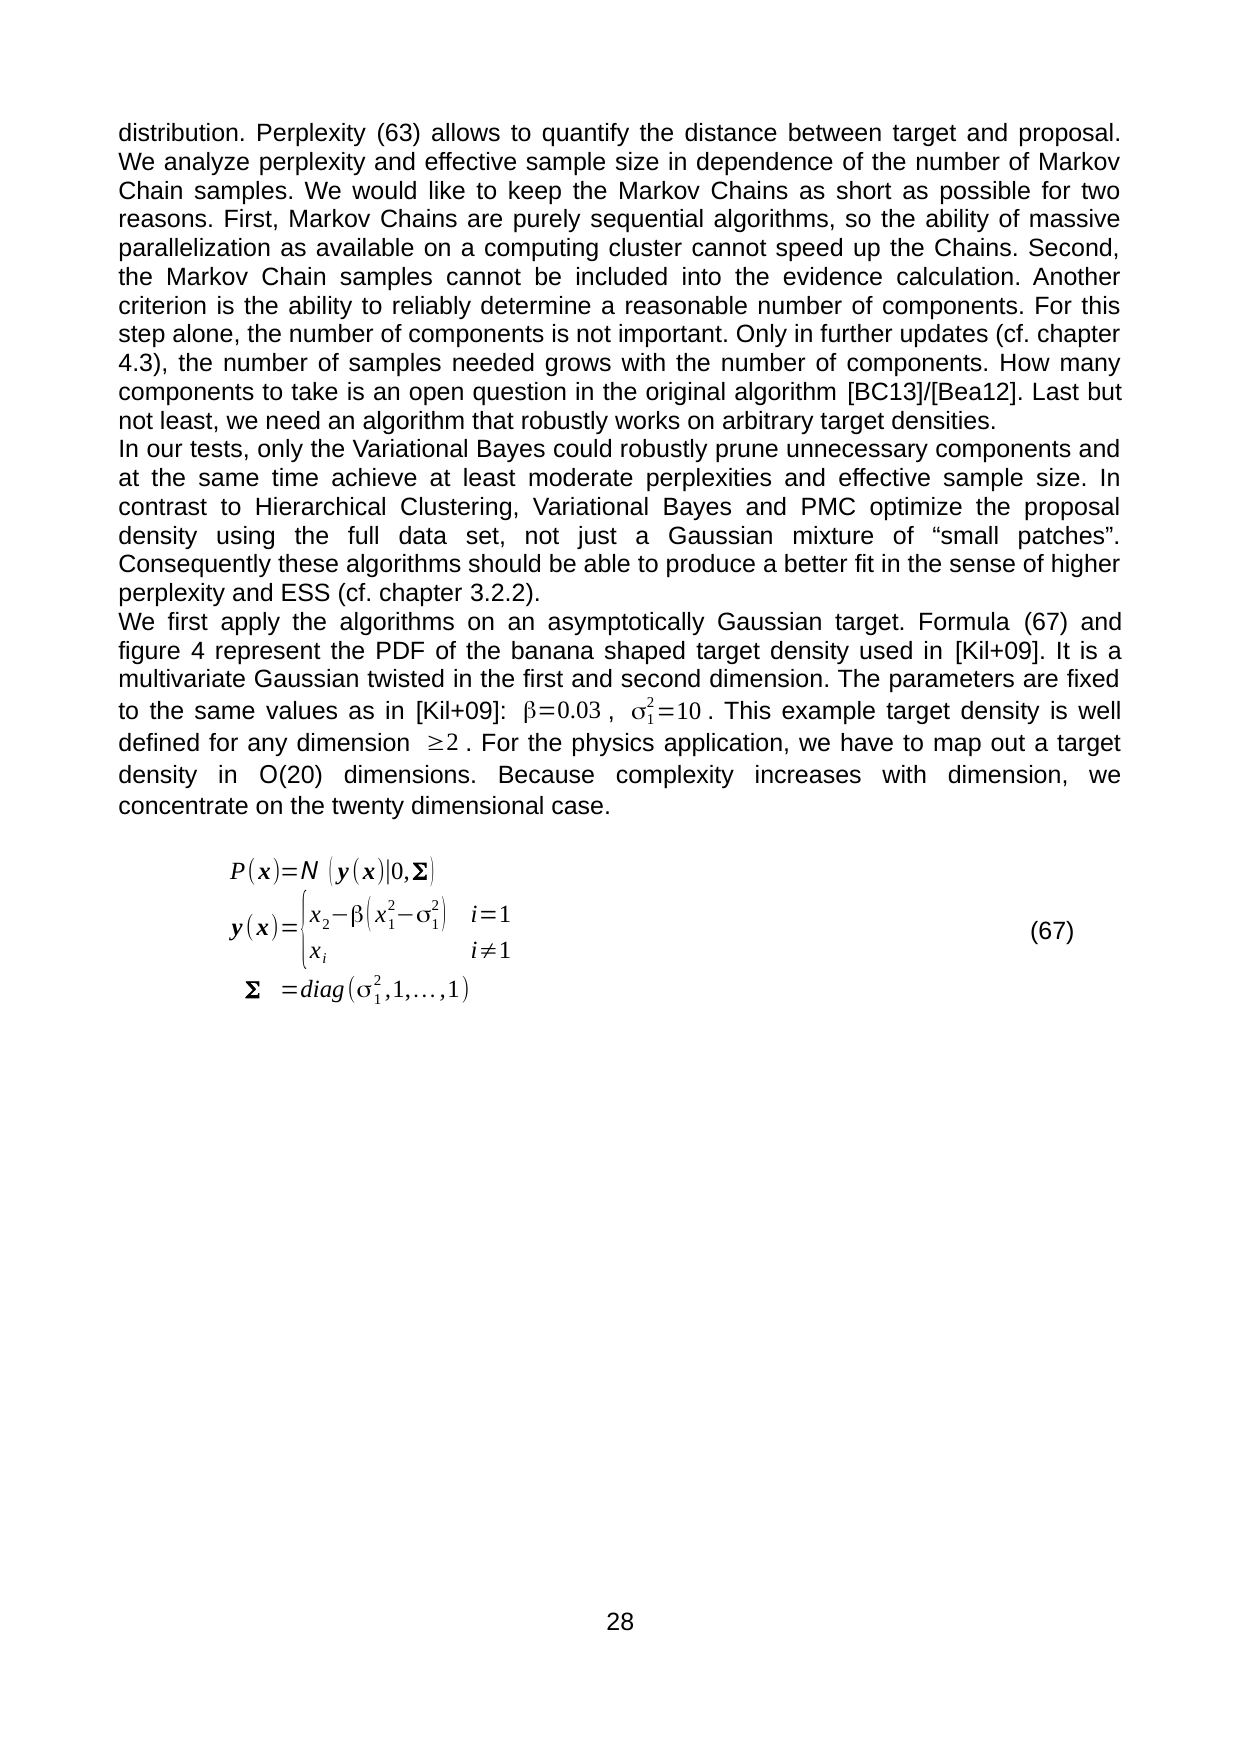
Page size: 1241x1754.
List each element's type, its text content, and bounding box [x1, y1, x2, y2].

table_header [118, 849, 217, 1013]
table_header (67) [1024, 849, 1123, 1013]
text We first apply the algorithms on an asymptotically Gaussian target. Formula (67) and figure 4 represent the PDF of the banana shaped target density used in [Kil+09]. It is a multivariate Gaussian twisted in the first and second dimension. The parameters are fixed to the same values as in [Kil+09]: , . This example target density is well defined for any dimension . For the physics application, we have to map out a target density in O(20) dimensions. Because complexity increases with dimension, we concentrate on the twenty dimensional case. [118, 607, 1122, 820]
text distribution. Perplexity (63) allows to quantify the distance between target and proposal. We analyze perplexity and effective sample size in dependence of the number of Markov Chain samples. We would like to keep the Markov Chains as short as possible for two reasons. First, Markov Chains are purely sequential algorithms, so the ability of massive parallelization as available on a computing cluster cannot speed up the Chains. Second, the Markov Chain samples cannot be included into the evidence calculation. Another criterion is the ability to reliably determine a reasonable number of components. For this step alone, the number of components is not important. Only in further updates (cf. chapter 4.3), the number of samples needed grows with the number of components. How many components to take is an open question in the original algorithm [BC13]/[Bea12]. Last but not least, we need an algorithm that robustly works on arbitrary target densities. [118, 118, 1122, 434]
table_header [217, 849, 1024, 1013]
text In our tests, only the Variational Bayes could robustly prune unnecessary components and at the same time achieve at least moderate perplexities and effective sample size. In contrast to Hierarchical Clustering, Variational Bayes and PMC optimize the proposal density using the full data set, not just a Gaussian mixture of “small patches”. Consequently these algorithms should be able to produce a better fit in the sense of higher perplexity and ESS (cf. chapter 3.2.2). [118, 434, 1122, 607]
